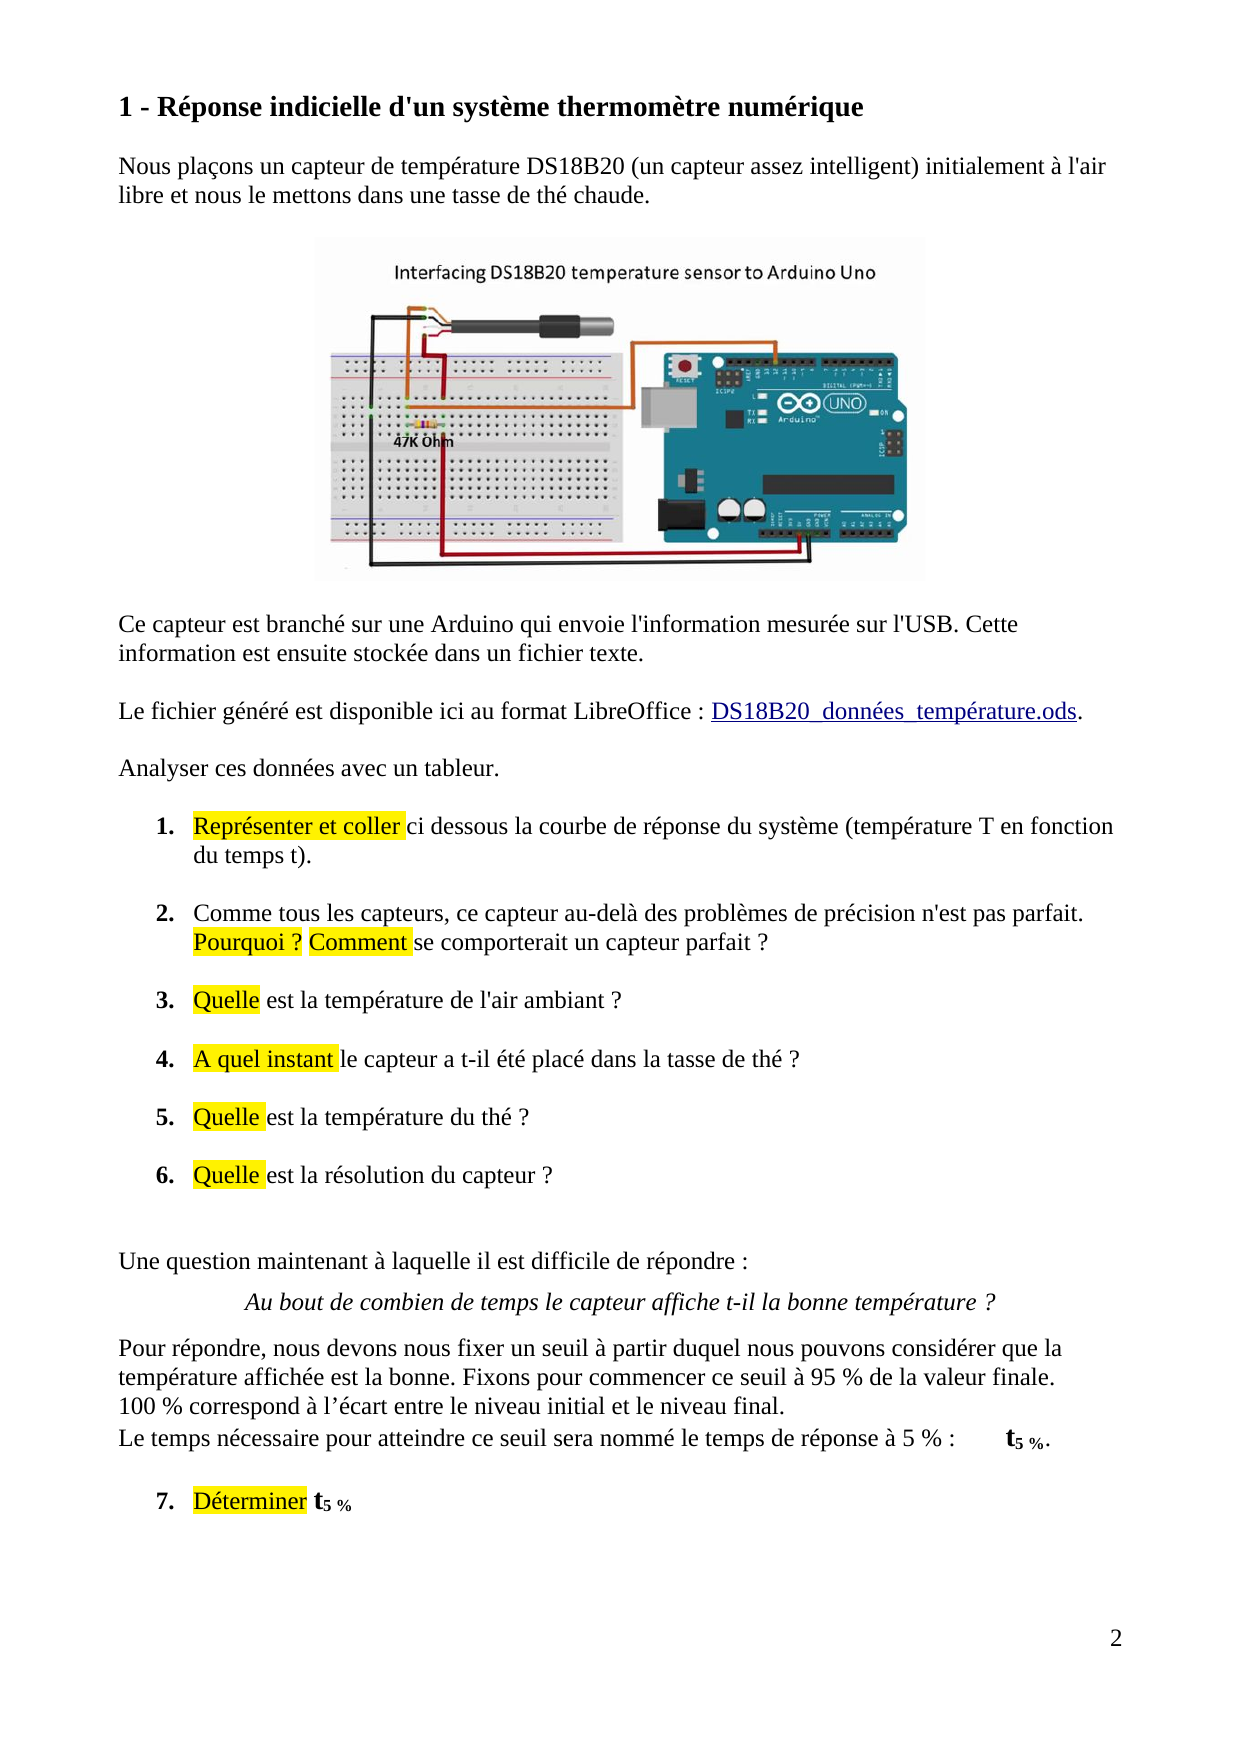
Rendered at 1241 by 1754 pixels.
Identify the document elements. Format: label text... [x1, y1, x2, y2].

text Analyser ces données avec un tableur. [118, 753, 1122, 782]
list Quelle est la température de l'air ambiant ? [156, 985, 1122, 1014]
list Représenter et coller ci dessous la courbe de réponse du système (température T en fonction du temps t). [156, 811, 1122, 869]
list A quel instant le capteur a t-il été placé dans la tasse de thé ? [156, 1044, 1122, 1072]
picture [314, 237, 926, 581]
text Le temps nécessaire pour atteindre ce seuil sera nommé le temps de réponse à 5 % : t5 %. [118, 1419, 1122, 1453]
text Nous plaçons un capteur de température DS18B20 (un capteur assez intelligent) initialement à l'air libre et nous le mettons dans une tasse de thé chaude. [118, 151, 1122, 208]
text Le fichier généré est disponible ici au format LibreOffice : DS18B20_données_température.ods. [118, 696, 1122, 724]
text 100 % correspond à l’écart entre le niveau initial et le niveau final. [118, 1391, 1122, 1419]
text Pour répondre, nous devons nous fixer un seuil à partir duquel nous pouvons considérer que la température affichée est la bonne. Fixons pour commencer ce seuil à 95 % de la valeur finale. [118, 1333, 1122, 1391]
list Quelle est la température du thé ? [156, 1102, 1122, 1131]
subtitle 1 - Réponse indicielle d'un système thermomètre numérique [118, 89, 1122, 122]
text Ce capteur est branché sur une Arduino qui envoie l'information mesurée sur l'USB. Cette information est ensuite stockée dans un fichier texte. [118, 609, 1122, 667]
text Au bout de combien de temps le capteur affiche t-il la bonne température ? [118, 1287, 1122, 1316]
list Quelle est la résolution du capteur ? [156, 1160, 1122, 1189]
list Comme tous les capteurs, ce capteur au-delà des problèmes de précision n'est pas parfait. Pourquoi ? Comment se comporterait un capteur parfait ? [156, 898, 1122, 956]
text Une question maintenant à laquelle il est difficile de répondre : [118, 1246, 1122, 1275]
list Déterminer t5 % [156, 1482, 1122, 1515]
